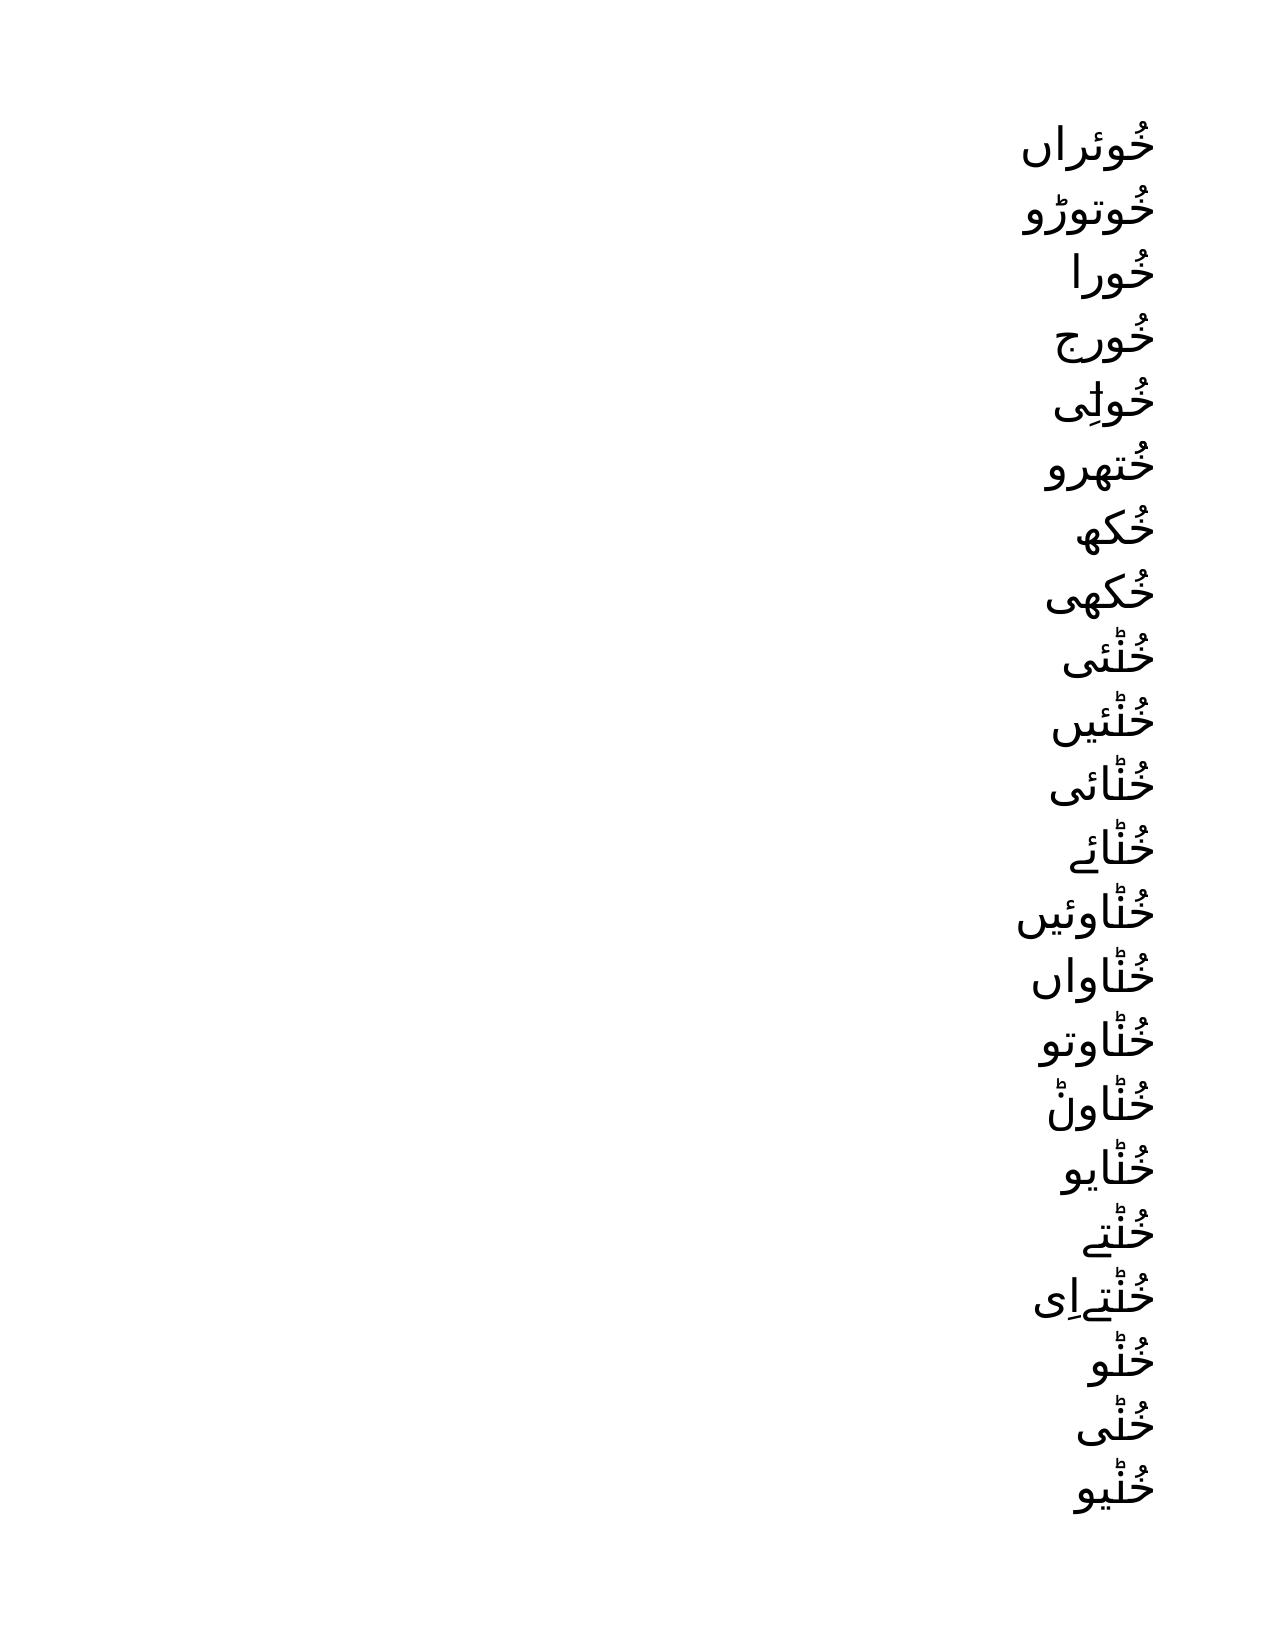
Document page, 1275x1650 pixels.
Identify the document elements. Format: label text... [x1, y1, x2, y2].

text خُݨیو [118, 1461, 1157, 1514]
text خُݨاوئیں [118, 886, 1157, 939]
text خُکھی [118, 566, 1157, 619]
text خُݨو [118, 1333, 1157, 1387]
text خُݨی [118, 1397, 1157, 1451]
text خُُتھرو [118, 438, 1157, 491]
text خُکھ [118, 502, 1157, 555]
text خُݨتے﻿اِی [118, 1269, 1157, 1323]
text خُݨتے [118, 1205, 1157, 1259]
text خُݨائے [118, 822, 1157, 875]
text خُݨئی [118, 630, 1157, 683]
text خُوئراں [118, 118, 1157, 171]
text خُݨایو [118, 1141, 1157, 1195]
text خُورا [118, 246, 1157, 299]
text خُݨاواں [118, 949, 1157, 1003]
text خُݨاوݨ [118, 1077, 1157, 1131]
text خُݨاوتو [118, 1013, 1157, 1067]
text خُݨائی [118, 758, 1157, 811]
text خُوتوڑو [118, 182, 1157, 235]
text خُݨئیں [118, 694, 1157, 747]
text خُوݪِی [118, 374, 1157, 427]
text خُورج [118, 310, 1157, 363]
